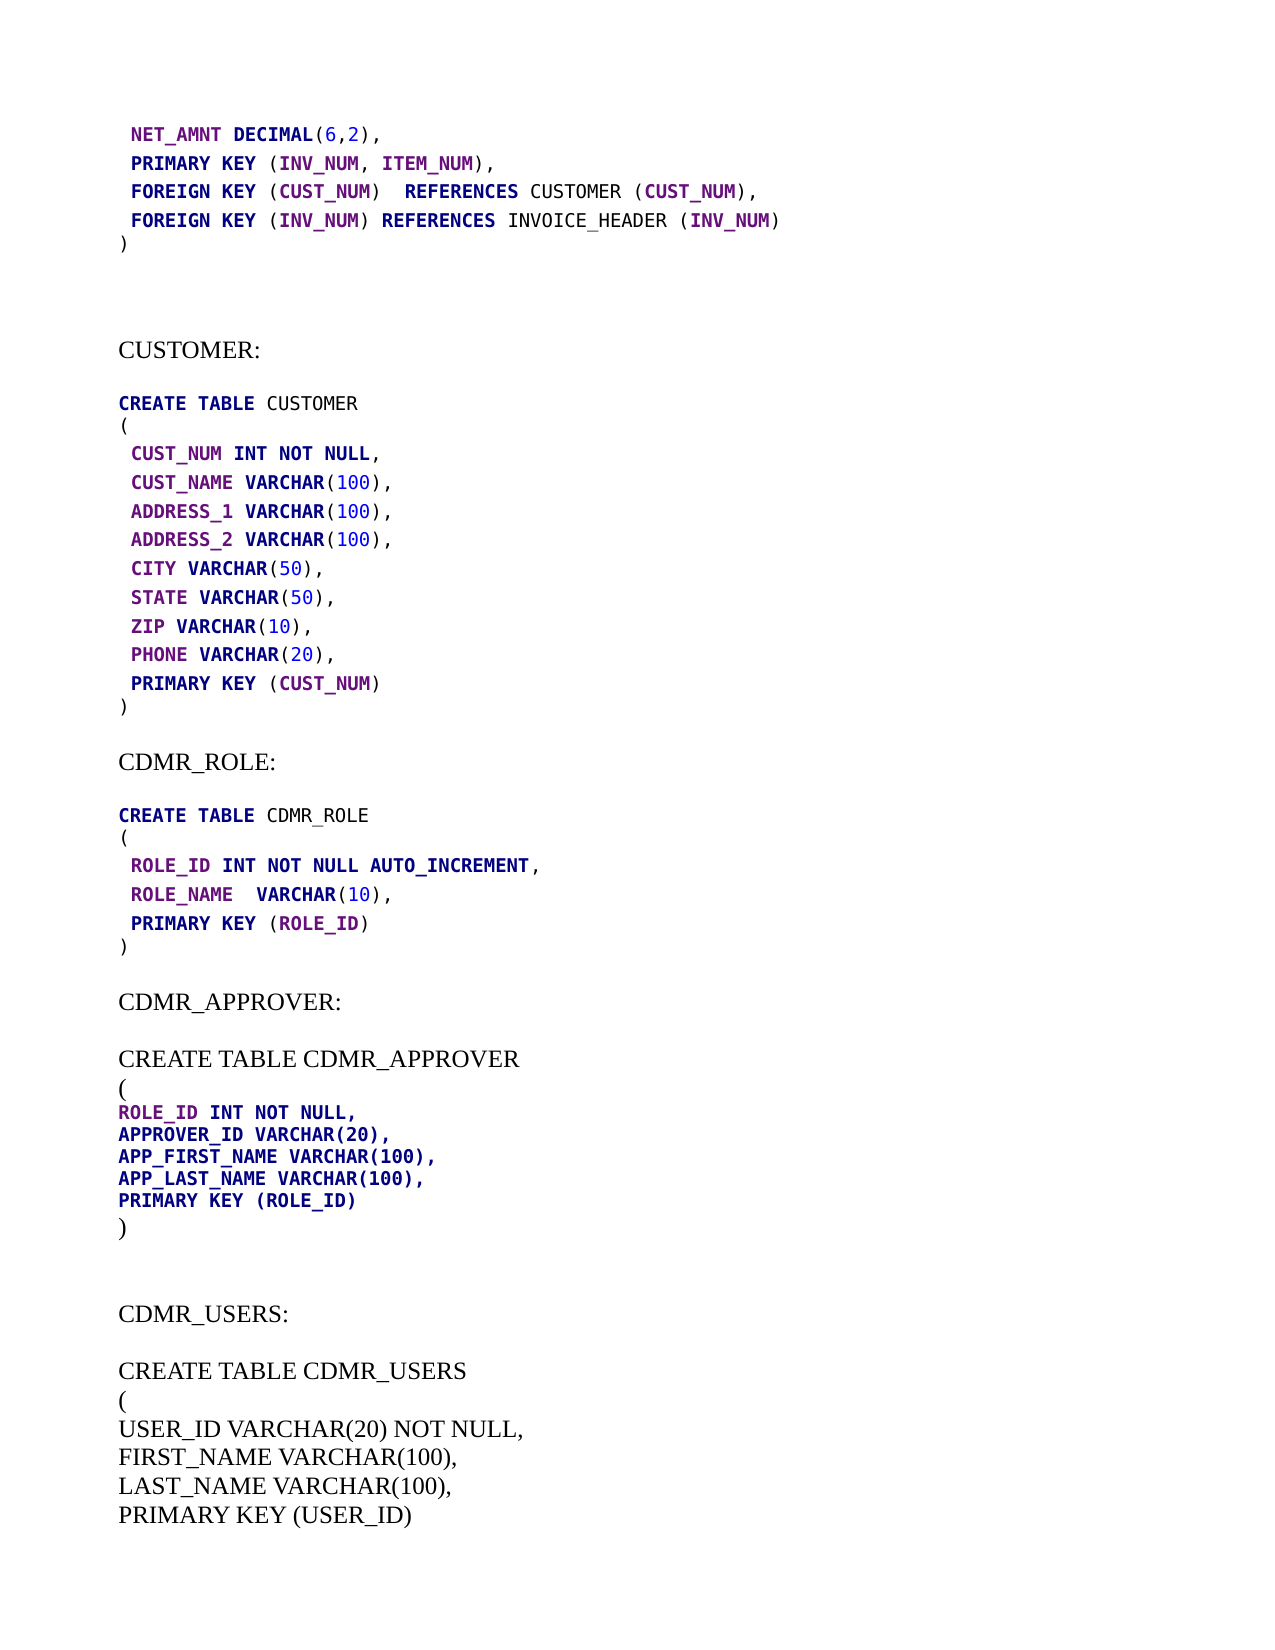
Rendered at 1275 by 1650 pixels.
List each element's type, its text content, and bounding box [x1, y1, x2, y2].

text FIRST_NAME VARCHAR(100), [118, 1442, 1157, 1471]
text PRIMARY KEY (CUST_NUM) [118, 667, 1157, 696]
text FOREIGN KEY (INV_NUM) REFERENCES INVOICE_HEADER (INV_NUM) [118, 204, 1157, 233]
text CREATE TABLE CDMR_USERS [118, 1356, 1157, 1385]
text USER_ID VARCHAR(20) NOT NULL, [118, 1414, 1157, 1442]
text ROLE_ID INT NOT NULL AUTO_INCREMENT, [118, 849, 1157, 878]
text CUST_NAME VARCHAR(100), [118, 466, 1157, 495]
text CREATE TABLE CUSTOMER [118, 393, 1157, 415]
text ROLE_ID INT NOT NULL, [118, 1102, 1157, 1124]
text CITY VARCHAR(50), [118, 552, 1157, 581]
text CUST_NUM INT NOT NULL, [118, 437, 1157, 466]
text CDMR_APPROVER: [118, 987, 1157, 1016]
text CDMR_USERS: [118, 1299, 1157, 1327]
text ADDRESS_2 VARCHAR(100), [118, 523, 1157, 552]
text LAST_NAME VARCHAR(100), [118, 1471, 1157, 1500]
text PRIMARY KEY (ROLE_ID) [118, 907, 1157, 935]
text ) [118, 1212, 1157, 1241]
text ( [118, 1385, 1157, 1414]
text FOREIGN KEY (CUST_NUM) REFERENCES CUSTOMER (CUST_NUM), [118, 176, 1157, 204]
text ( [118, 1073, 1157, 1102]
text CREATE TABLE CDMR_APPROVER [118, 1044, 1157, 1073]
text PRIMARY KEY (INV_NUM, ITEM_NUM), [118, 147, 1157, 176]
text ( [118, 415, 1157, 437]
text PRIMARY KEY (ROLE_ID) [118, 1190, 1157, 1212]
text CUSTOMER: [118, 336, 1157, 364]
text STATE VARCHAR(50), [118, 581, 1157, 610]
text CREATE TABLE CDMR_ROLE [118, 805, 1157, 827]
text ) [118, 935, 1157, 957]
text ) [118, 696, 1157, 718]
text ADDRESS_1 VARCHAR(100), [118, 495, 1157, 523]
text PHONE VARCHAR(20), [118, 638, 1157, 667]
text CDMR_ROLE: [118, 747, 1157, 776]
text APP_LAST_NAME VARCHAR(100), [118, 1168, 1157, 1190]
text ) [118, 233, 1157, 255]
text ZIP VARCHAR(10), [118, 610, 1157, 638]
text NET_AMNT DECIMAL(6,2), [118, 118, 1157, 147]
text ( [118, 827, 1157, 849]
text APP_FIRST_NAME VARCHAR(100), [118, 1146, 1157, 1168]
text ROLE_NAME VARCHAR(10), [118, 878, 1157, 907]
text PRIMARY KEY (USER_ID) [118, 1500, 1157, 1529]
text APPROVER_ID VARCHAR(20), [118, 1124, 1157, 1146]
